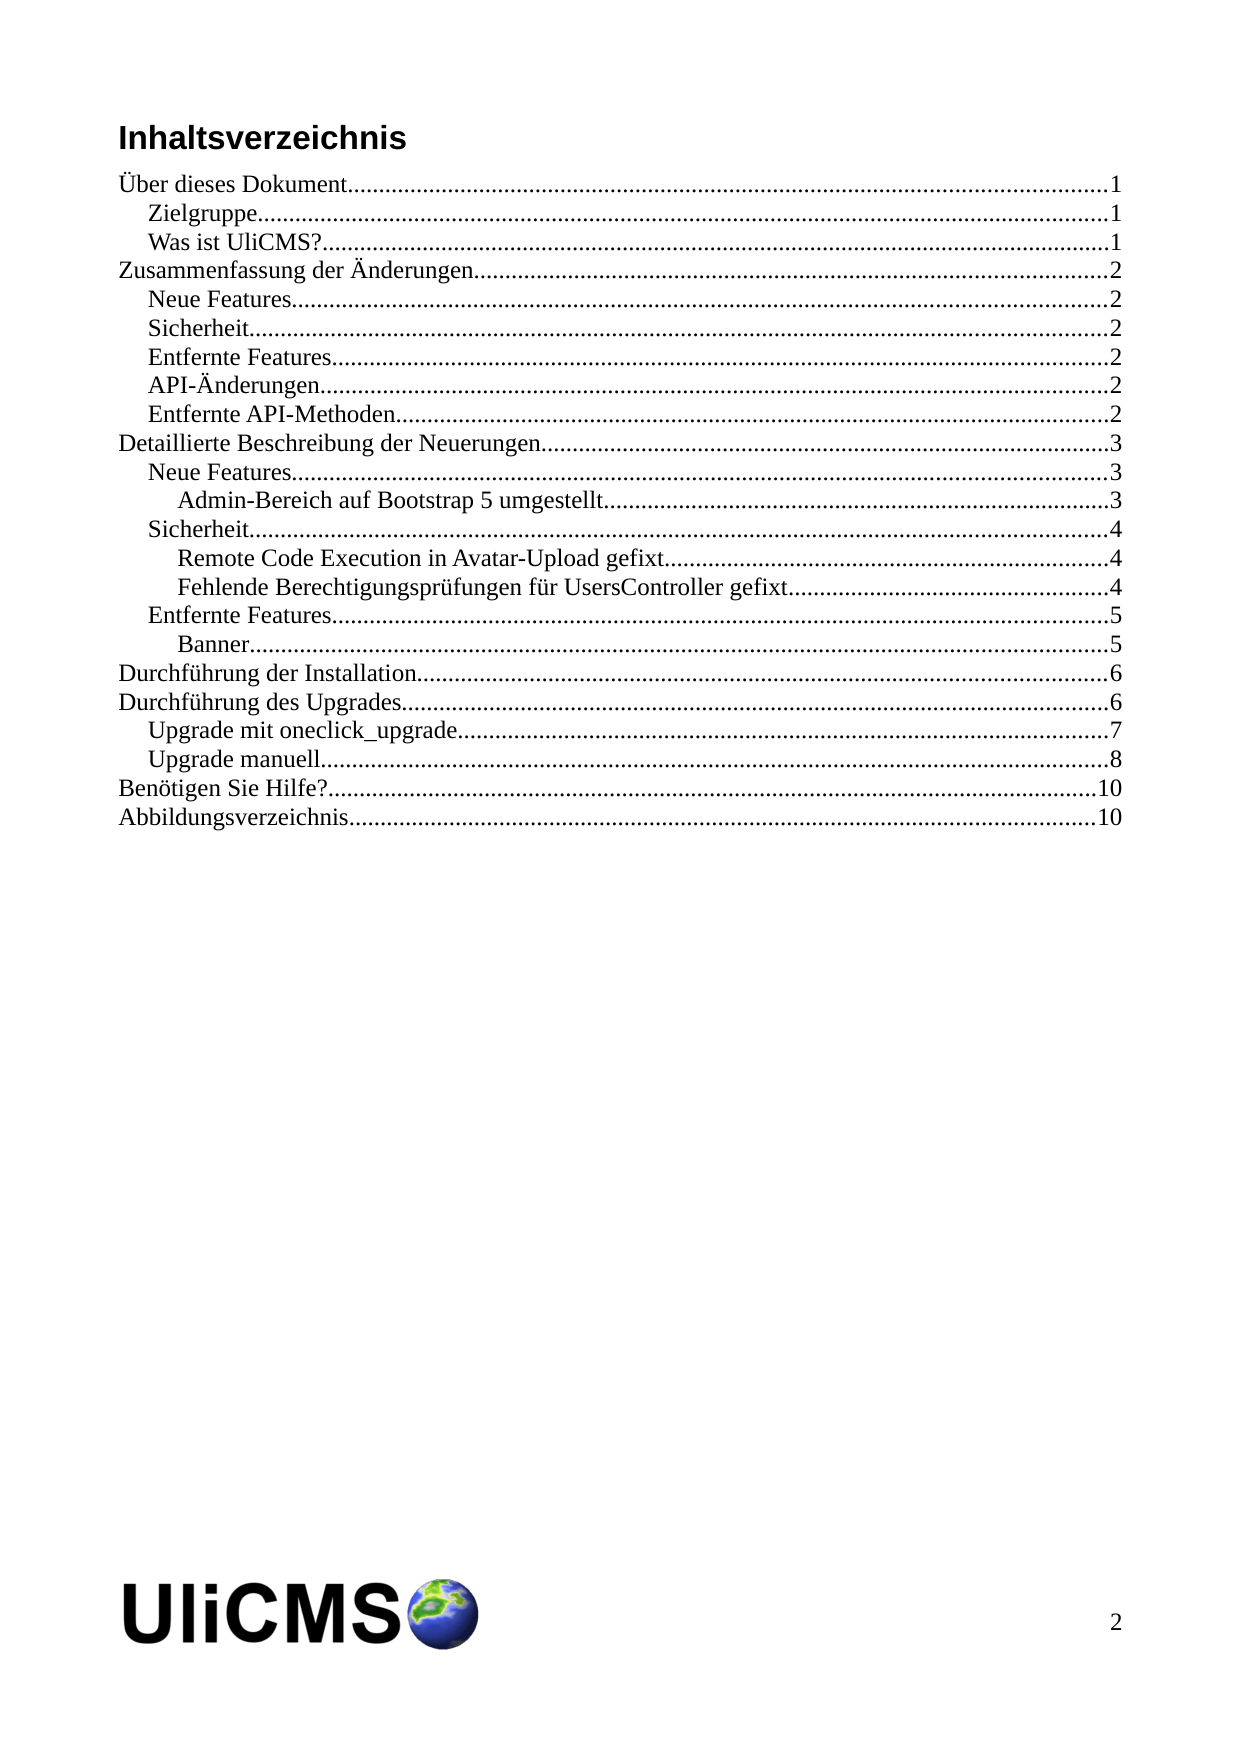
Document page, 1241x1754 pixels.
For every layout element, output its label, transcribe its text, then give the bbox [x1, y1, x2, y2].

text API-Änderungen 2 [148, 370, 1122, 399]
text Was ist UliCMS? 1 [148, 227, 1122, 255]
text Über dieses Dokument 1 [118, 169, 1122, 198]
text Remote Code Execution in Avatar-Upload gefixt 4 [177, 543, 1122, 572]
text Fehlende Berechtigungsprüfungen für UsersController gefixt 4 [177, 572, 1122, 600]
text Neue Features 2 [148, 284, 1122, 313]
text Upgrade manuell 8 [148, 744, 1122, 773]
text Benötigen Sie Hilfe? 10 [118, 773, 1122, 802]
subtitle Inhaltsverzeichnis [118, 118, 1122, 157]
text Zusammenfassung der Änderungen 2 [118, 255, 1122, 284]
text Zielgruppe 1 [148, 198, 1122, 227]
text Entfernte API-Methoden 2 [148, 399, 1122, 428]
text Entfernte Features 2 [148, 342, 1122, 370]
text Admin-Bereich auf Bootstrap 5 umgestellt 3 [177, 485, 1122, 514]
text Sicherheit 2 [148, 313, 1122, 342]
text Neue Features 3 [148, 457, 1122, 485]
picture [118, 1578, 479, 1652]
text Durchführung der Installation 6 [118, 658, 1122, 687]
text Upgrade mit oneclick_upgrade 7 [148, 715, 1122, 744]
text Sicherheit 4 [148, 514, 1122, 543]
text Entfernte Features 5 [148, 600, 1122, 629]
text Detaillierte Beschreibung der Neuerungen 3 [118, 428, 1122, 457]
text Abbildungsverzeichnis 10 [118, 802, 1122, 830]
text Banner 5 [177, 629, 1122, 658]
text Durchführung des Upgrades 6 [118, 687, 1122, 715]
